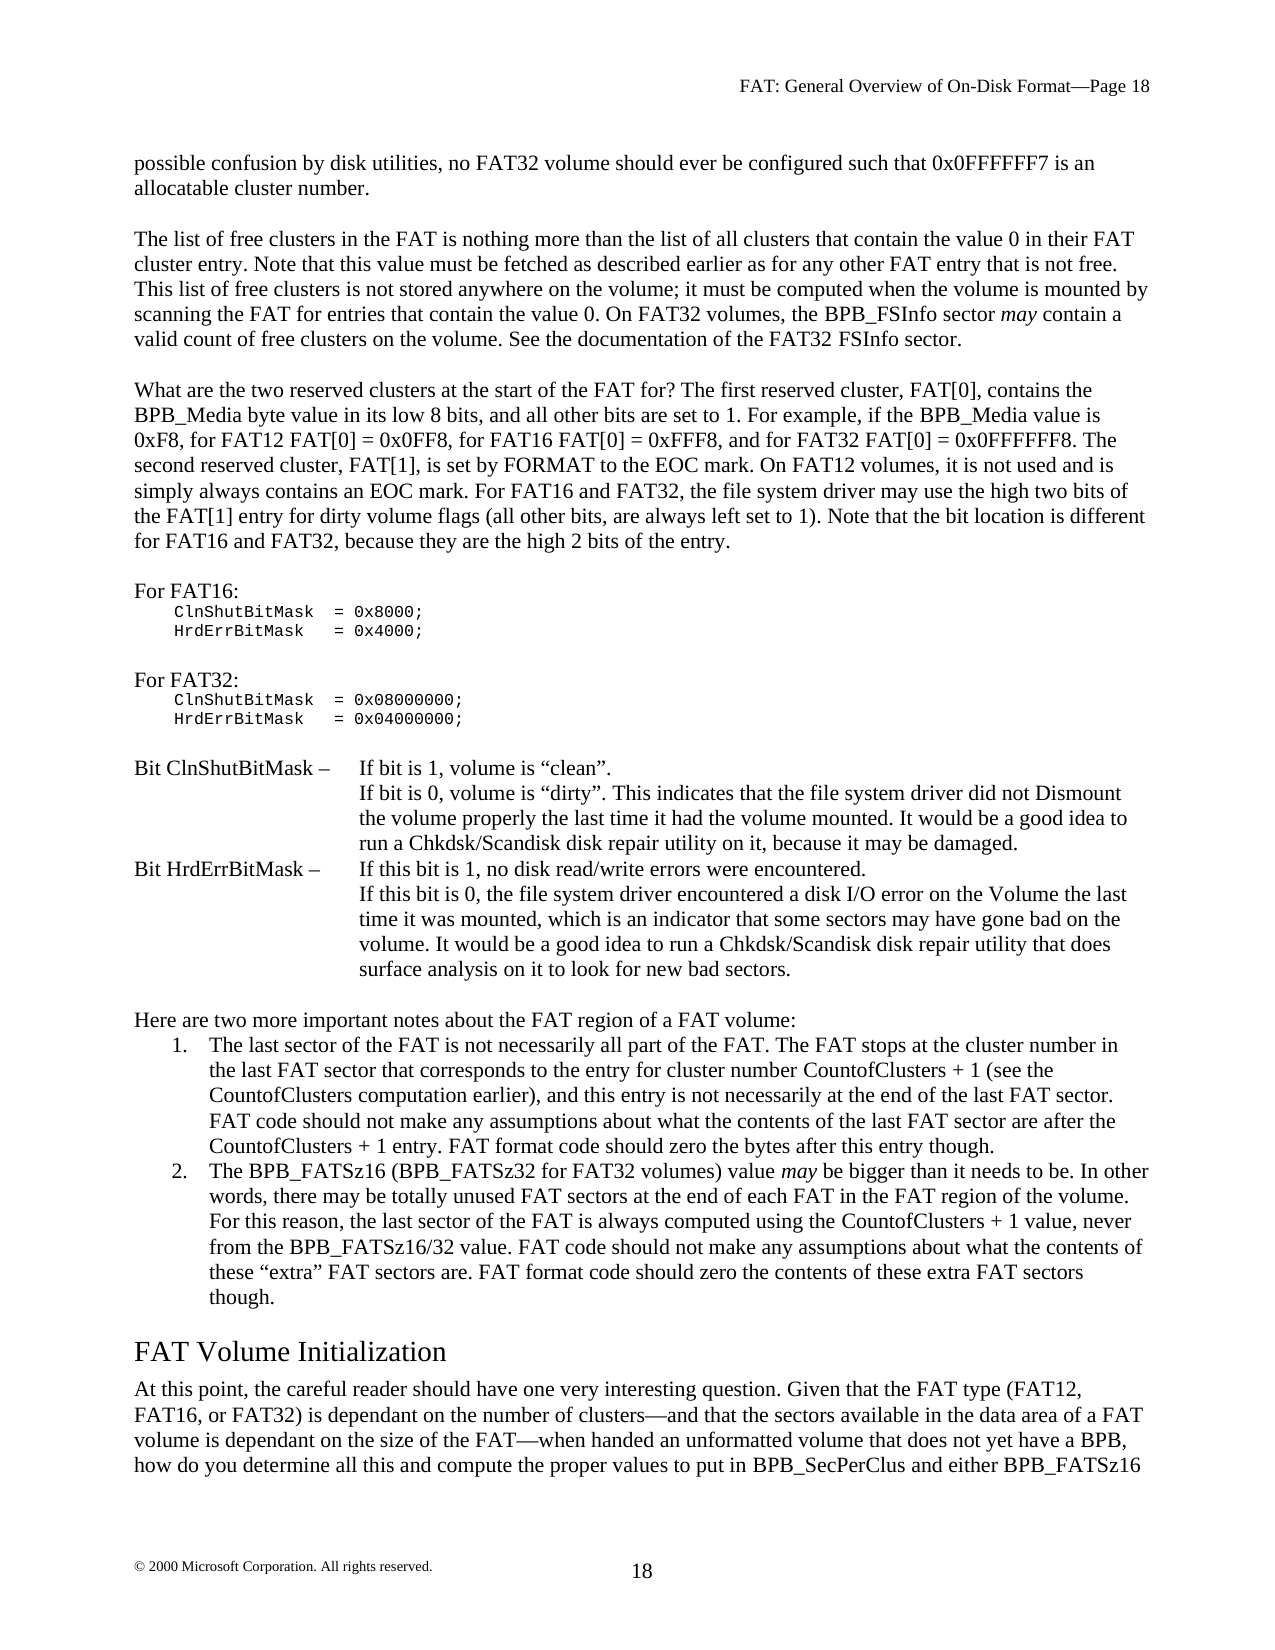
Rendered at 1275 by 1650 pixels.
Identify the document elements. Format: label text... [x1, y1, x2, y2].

text At this point, the careful reader should have one very interesting question. Given that the FAT type (FAT12, FAT16, or FAT32) is dependant on the number of clusters—and that the sectors available in the data area of a FAT volume is dependant on the size of the FAT—when handed an unformatted volume that does not yet have a BPB, how do you determine all this and compute the proper values to put in BPB_SecPerClus and either BPB_FATSz16 [134, 1376, 1149, 1477]
subtitle FAT Volume Initialization [134, 1334, 1149, 1368]
text HrdErrBitMask = 0x4000; [134, 623, 1149, 641]
text The list of free clusters in the FAT is nothing more than the list of all clusters that contain the value 0 in their FAT cluster entry. Note that this value must be fetched as described earlier as for any other FAT entry that is not free. This list of free clusters is not stored anywhere on the volume; it must be computed when the volume is mounted by scanning the FAT for entries that contain the value 0. On FAT32 volumes, the BPB_FSInfo sector may contain a valid count of free clusters on the volume. See the documentation of the FAT32 FSInfo sector. [134, 226, 1149, 352]
list The last sector of the FAT is not necessarily all part of the FAT. The FAT stops at the cluster number in the last FAT sector that corresponds to the entry for cluster number CountofClusters + 1 (see the CountofClusters computation earlier), and this entry is not necessarily at the end of the last FAT sector. FAT code should not make any assumptions about what the contents of the last FAT sector are after the CountofClusters + 1 entry. FAT format code should zero the bytes after this entry though. [171, 1032, 1149, 1158]
list The BPB_FATSz16 (BPB_FATSz32 for FAT32 volumes) value may be bigger than it needs to be. In other words, there may be totally unused FAT sectors at the end of each FAT in the FAT region of the volume. For this reason, the last sector of the FAT is always computed using the CountofClusters + 1 value, never from the BPB_FATSz16/32 value. FAT code should not make any assumptions about what the contents of these “extra” FAT sectors are. FAT format code should zero the contents of these extra FAT sectors though. [171, 1158, 1149, 1309]
text Bit HrdErrBitMask – If this bit is 1, no disk read/write errors were encountered. If this bit is 0, the file system driver encountered a disk I/O error on the Volume the last time it was mounted, which is an indicator that some sectors may have gone bad on the volume. It would be a good idea to run a Chkdsk/Scandisk disk repair utility that does surface analysis on it to look for new bad sectors. [134, 856, 1149, 982]
text What are the two reserved clusters at the start of the FAT for? The first reserved cluster, FAT[0], contains the BPB_Media byte value in its low 8 bits, and all other bits are set to 1. For example, if the BPB_Media value is 0xF8, for FAT12 FAT[0] = 0x0FF8, for FAT16 FAT[0] = 0xFFF8, and for FAT32 FAT[0] = 0x0FFFFFF8. The second reserved cluster, FAT[1], is set by FORMAT to the EOC mark. On FAT12 volumes, it is not used and is simply always contains an EOC mark. For FAT16 and FAT32, the file system driver may use the high two bits of the FAT[1] entry for dirty volume flags (all other bits, are always left set to 1). Note that the bit location is different for FAT16 and FAT32, because they are the high 2 bits of the entry. [134, 377, 1149, 553]
text For FAT16: [134, 578, 1149, 604]
text possible confusion by disk utilities, no FAT32 volume should ever be configured such that 0x0FFFFFF7 is an allocatable cluster number. [134, 150, 1149, 200]
text Bit ClnShutBitMask – If bit is 1, volume is “clean”. If bit is 0, volume is “dirty”. This indicates that the file system driver did not Dismount the volume properly the last time it had the volume mounted. It would be a good idea to run a Chkdsk/Scandisk disk repair utility on it, because it may be damaged. [134, 755, 1149, 856]
text Here are two more important notes about the FAT region of a FAT volume: [134, 1007, 1149, 1032]
text HrdErrBitMask = 0x04000000; [134, 711, 1149, 729]
text ClnShutBitMask = 0x8000; [134, 604, 1149, 623]
text ClnShutBitMask = 0x08000000; [134, 692, 1149, 711]
text For FAT32: [134, 667, 1149, 692]
